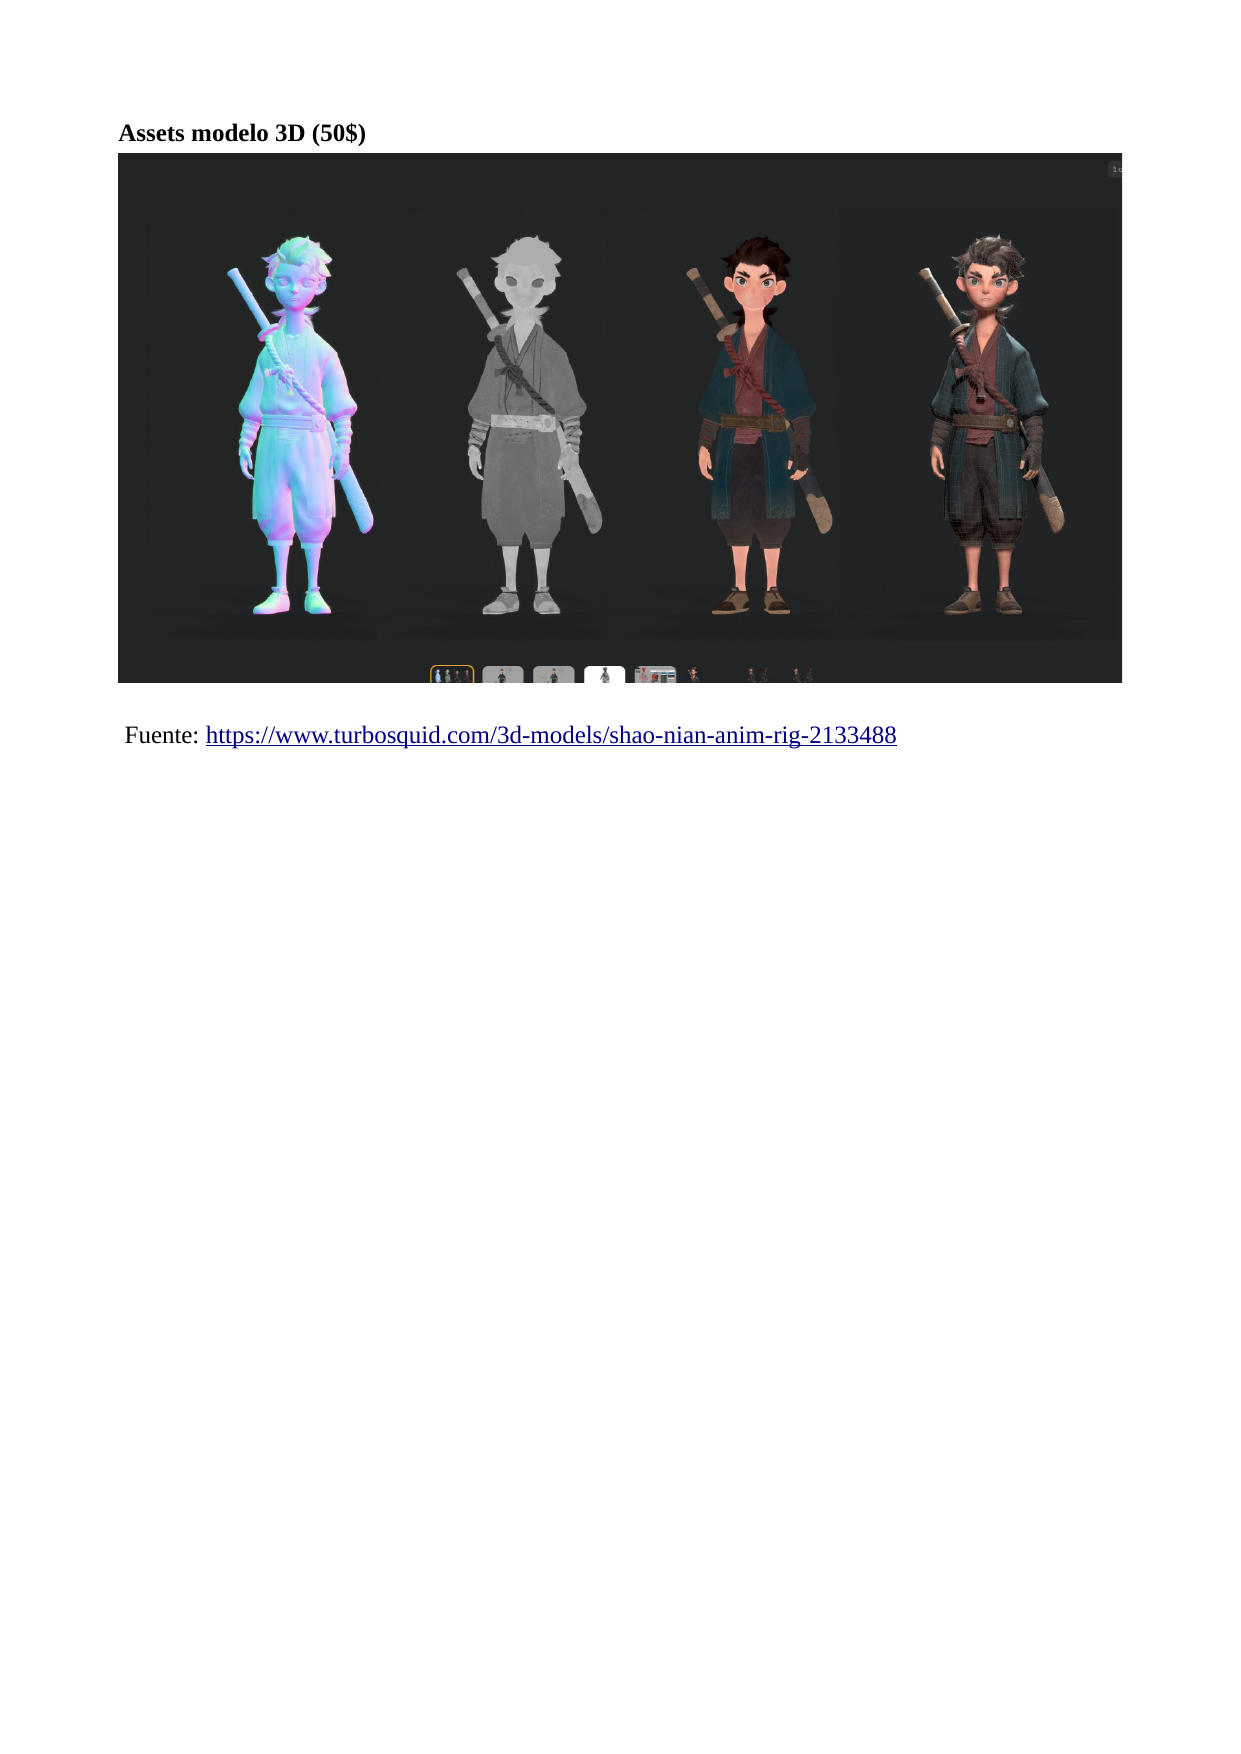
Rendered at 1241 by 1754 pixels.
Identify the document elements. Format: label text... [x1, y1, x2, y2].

text Assets modelo 3D (50$) [118, 118, 1122, 147]
text Fuente: https://www.turbosquid.com/3d-models/shao-nian-anim-rig-2133488 [118, 720, 1122, 749]
picture [118, 151, 1123, 683]
